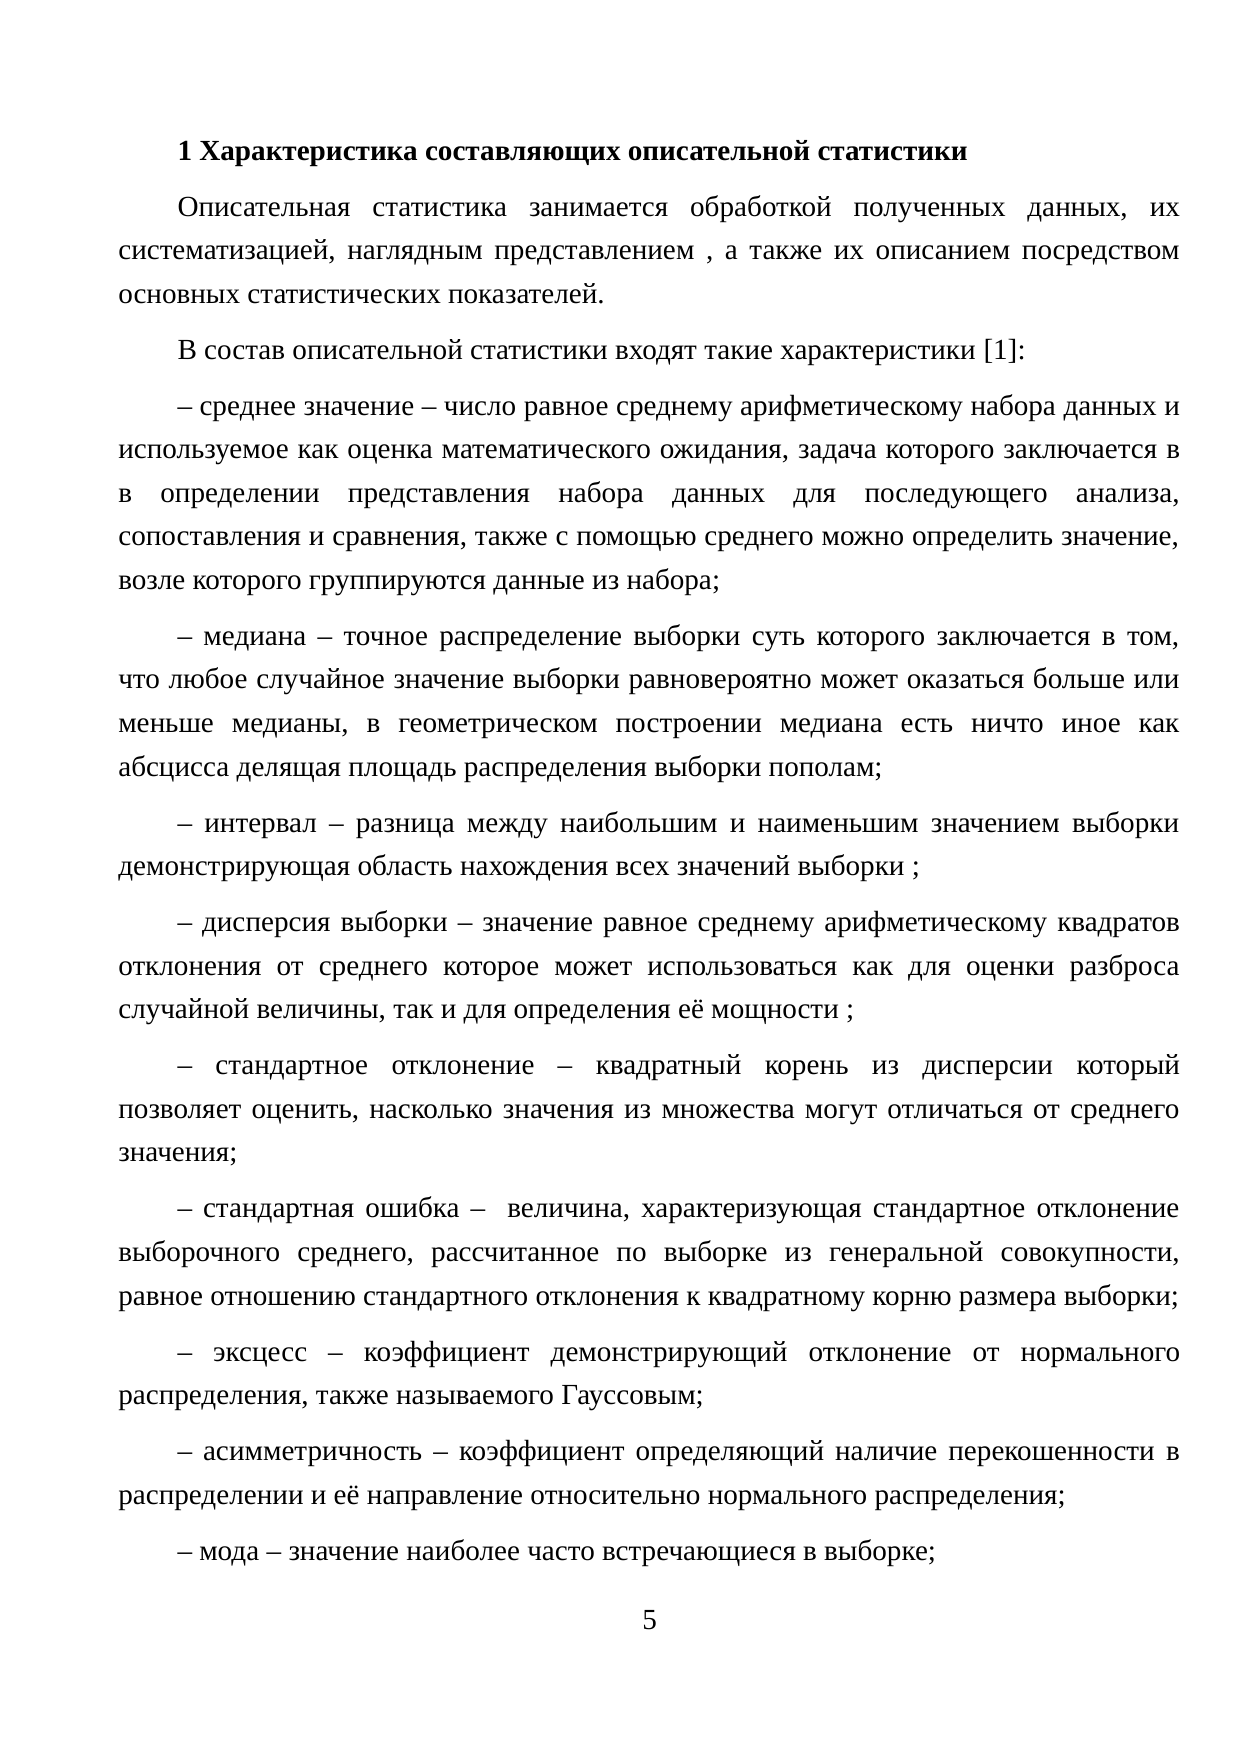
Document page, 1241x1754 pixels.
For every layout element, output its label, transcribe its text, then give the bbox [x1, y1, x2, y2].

text – медиана – точное распределение выборки суть которого заключается в том, что любое случайное значение выборки равновероятно может оказаться больше или меньше медианы, в геометрическом построении медиана есть ничто иное как абсцисса делящая площадь распределения выборки пополам; [118, 618, 1181, 782]
text – мода – значение наиболее часто встречающиеся в выборке; [118, 1533, 1181, 1566]
text – эксцесс – коэффициент демонстрирующий отклонение от нормального распределения, также называемого Гауссовым; [118, 1334, 1181, 1411]
text – среднее значение – число равное среднему арифметическому набора данных и используемое как оценка математического ожидания, задача которого заключается в в определении представления набора данных для последующего анализа, сопоставления и сравнения, также с помощью среднего можно определить значение, возле которого группируются данные из набора; [118, 388, 1181, 596]
text – стандартная ошибка – величина, характеризующая стандартное отклонение выборочного среднего, рассчитанное по выборке из генеральной совокупности, равное отношению стандартного отклонения к квадратному корню размера выборки; [118, 1191, 1181, 1311]
text – дисперсия выборки – значение равное среднему арифметическому квадратов отклонения от среднего которое может использоваться как для оценки разброса случайной величины, так и для определения её мощности ; [118, 904, 1181, 1025]
text – интервал – разница между наибольшим и наименьшим значением выборки демонстрирующая область нахождения всех значений выборки ; [118, 805, 1181, 882]
text В состав описательной статистики входят такие характеристики [1]: [118, 332, 1181, 365]
text – асимметричность – коэффициент определяющий наличие перекошенности в распределении и её направление относительно нормального распределения; [118, 1433, 1181, 1510]
text Описательная статистика занимается обработкой полученных данных, их систематизацией, наглядным представлением , а также их описанием посредством основных статистических показателей. [118, 189, 1181, 309]
text 1 Характеристика составляющих описательной статистики [118, 133, 1181, 166]
text – стандартное отклонение – квадратный корень из дисперсии который позволяет оценить, насколько значения из множества могут отличаться от среднего значения; [118, 1047, 1181, 1168]
